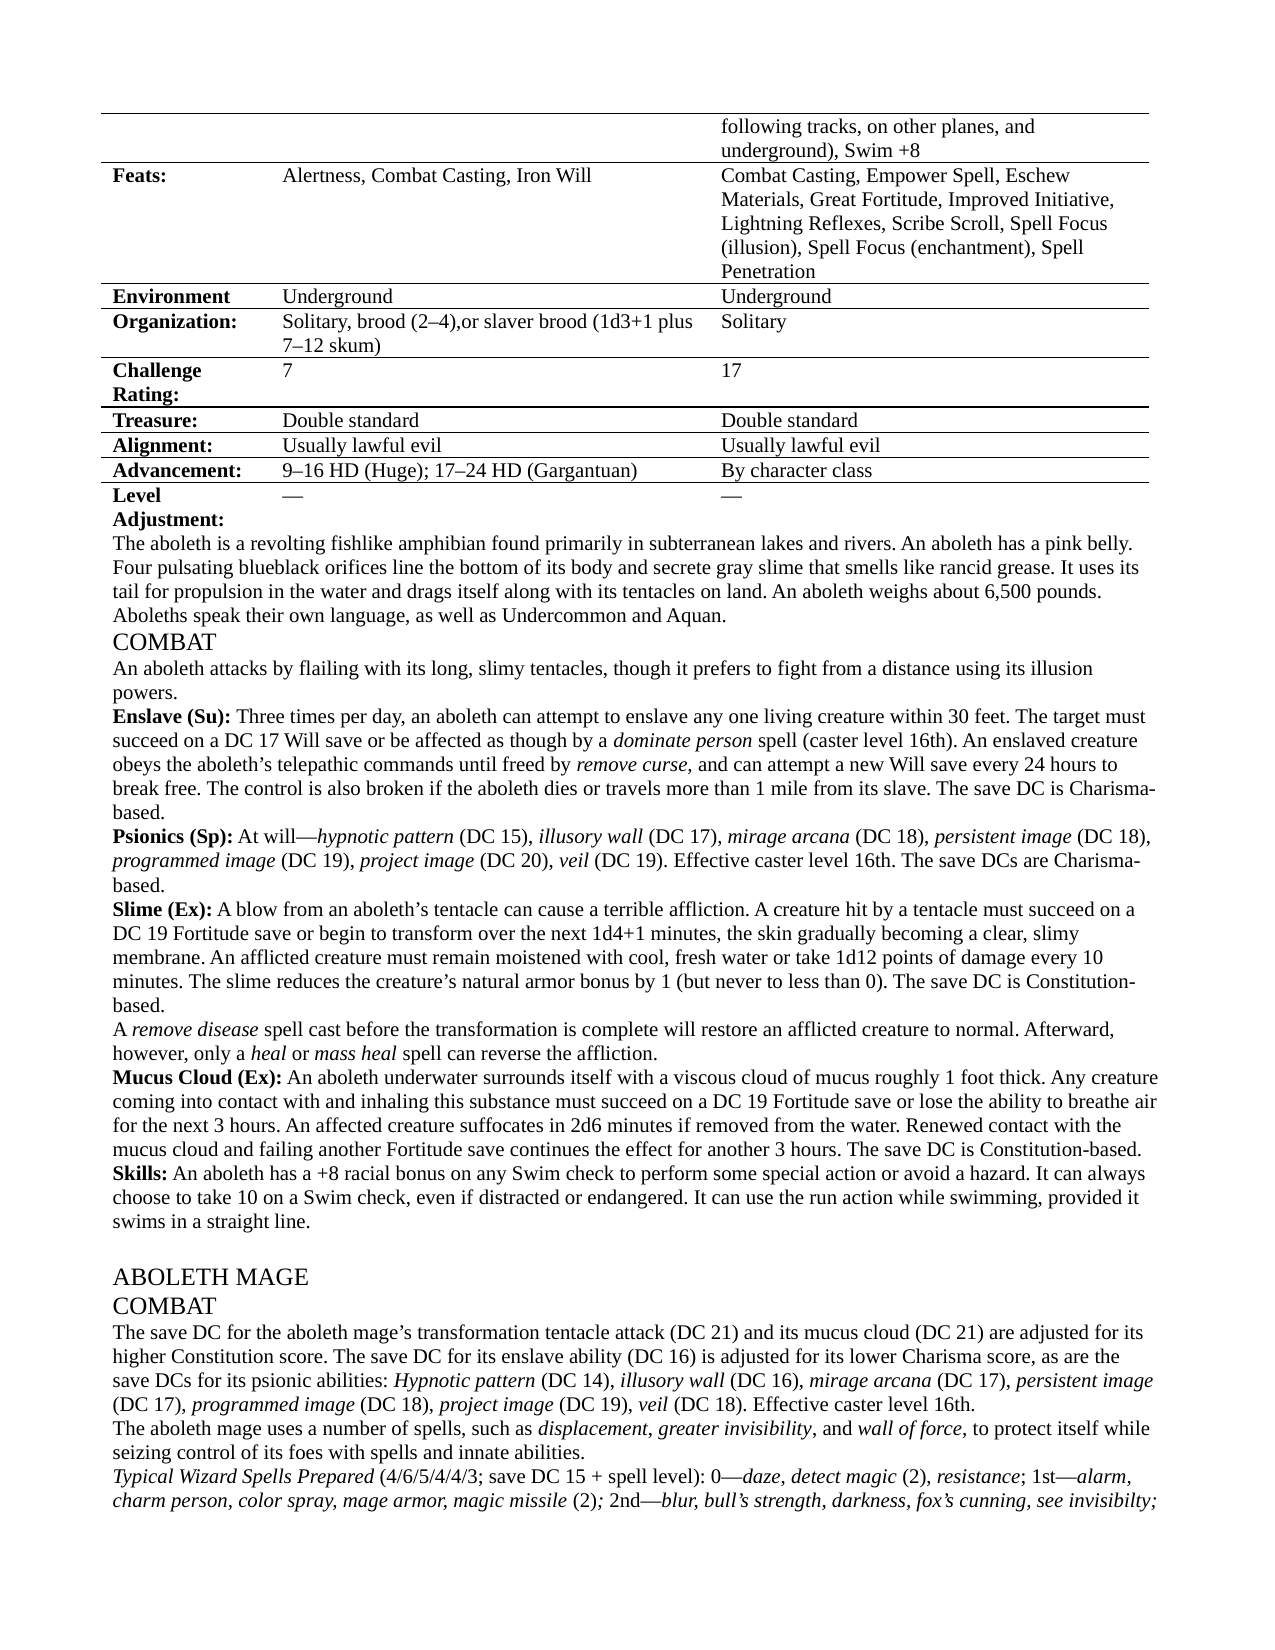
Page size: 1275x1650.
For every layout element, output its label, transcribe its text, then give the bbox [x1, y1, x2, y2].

table_cell — [271, 483, 709, 531]
table_cell Organization: [101, 309, 271, 357]
table_cell Treasure: [101, 408, 271, 432]
text Typical Wizard Spells Prepared (4/6/5/4/4/3; save DC 15 + spell level): 0—daze, detect magic (2), resistance; 1st—alarm, charm person, color spray, mage armor, magic missile (2); 2nd—blur, bull’s strength, darkness, fox’s cunning, see invisibilty; [112, 1464, 1162, 1512]
text ABOLETH MAGE [112, 1262, 1162, 1291]
table_cell [101, 114, 271, 162]
table_cell Solitary, brood (2–4),or slaver brood (1d3+1 plus 7–12 skum) [271, 309, 709, 357]
table_cell 17 [710, 358, 1148, 406]
table_cell Solitary [710, 309, 1148, 357]
text Slime (Ex): A blow from an aboleth’s tentacle can cause a terrible affliction. A creature hit by a tentacle must succeed on a DC 19 Fortitude save or begin to transform over the next 1d4+1 minutes, the skin gradually becoming a clear, slimy membrane. An afflicted creature must remain moistened with cool, fresh water or take 1d12 points of damage every 10 minutes. The slime reduces the creature’s natural armor bonus by 1 (but never to less than 0). The save DC is Constitution-based. [112, 897, 1162, 1017]
text Mucus Cloud (Ex): An aboleth underwater surrounds itself with a viscous cloud of mucus roughly 1 foot thick. Any creature coming into contact with and inhaling this substance must succeed on a DC 19 Fortitude save or lose the ability to breathe air for the next 3 hours. An affected creature suffocates in 2d6 minutes if removed from the water. Renewed contact with the mucus cloud and failing another Fortitude save continues the effect for another 3 hours. The save DC is Constitution-based. [112, 1065, 1162, 1161]
text The save DC for the aboleth mage’s transformation tentacle attack (DC 21) and its mucus cloud (DC 21) are adjusted for its higher Constitution score. The save DC for its enslave ability (DC 16) is adjusted for its lower Charisma score, as are the save DCs for its psionic abilities: Hypnotic pattern (DC 14), illusory wall (DC 16), mirage arcana (DC 17), persistent image (DC 17), programmed image (DC 18), project image (DC 19), veil (DC 18). Effective caster level 16th. [112, 1320, 1162, 1416]
table_cell Feats: [101, 163, 271, 283]
text An aboleth attacks by flailing with its long, slimy tentacles, though it prefers to fight from a distance using its illusion powers. [112, 656, 1162, 704]
table_cell 7 [271, 358, 709, 406]
table_cell Alertness, Combat Casting, Iron Will [271, 163, 709, 283]
table_cell Underground [271, 284, 709, 308]
text Skills: An aboleth has a +8 racial bonus on any Swim check to perform some special action or avoid a hazard. It can always choose to take 10 on a Swim check, even if distracted or endangered. It can use the run action while swimming, provided it swims in a straight line. [112, 1161, 1162, 1233]
table_cell Advancement: [101, 458, 271, 482]
text Enslave (Su): Three times per day, an aboleth can attempt to enslave any one living creature within 30 feet. The target must succeed on a DC 17 Will save or be affected as though by a dominate person spell (caster level 16th). An enslaved creature obeys the aboleth’s telepathic commands until freed by remove curse, and can attempt a new Will save every 24 hours to break free. The control is also broken if the aboleth dies or travels more than 1 mile from its slave. The save DC is Charisma-based. [112, 704, 1162, 824]
table_cell Challenge Rating: [101, 358, 271, 406]
table_cell Alignment: [101, 433, 271, 457]
table_cell Underground [710, 284, 1148, 308]
text A remove disease spell cast before the transformation is complete will restore an afflicted creature to normal. Afterward, however, only a heal or mass heal spell can reverse the affliction. [112, 1017, 1162, 1065]
text The aboleth is a revolting fishlike amphibian found primarily in subterranean lakes and rivers. An aboleth has a pink belly. Four pulsating blueblack orifices line the bottom of its body and secrete gray slime that smells like rancid grease. It uses its tail for propulsion in the water and drags itself along with its tentacles on land. An aboleth weighs about 6,500 pounds. [112, 531, 1162, 603]
table_cell following tracks, on other planes, and underground), Swim +8 [710, 114, 1148, 162]
table_cell [271, 114, 709, 162]
table_cell Double standard [271, 408, 709, 432]
table_cell Usually lawful evil [271, 433, 709, 457]
table_cell Environment [101, 284, 271, 308]
text COMBAT [112, 1291, 1162, 1320]
table_cell Level Adjustment: [101, 483, 271, 531]
table_cell Double standard [710, 408, 1148, 432]
table_cell Usually lawful evil [710, 433, 1148, 457]
table_cell — [710, 483, 1148, 531]
text COMBAT [112, 627, 1162, 656]
text The aboleth mage uses a number of spells, such as displacement, greater invisibility, and wall of force, to protect itself while seizing control of its foes with spells and innate abilities. [112, 1416, 1162, 1464]
text Aboleths speak their own language, as well as Undercommon and Aquan. [112, 603, 1162, 627]
table_cell 9–16 HD (Huge); 17–24 HD (Gargantuan) [271, 458, 709, 482]
text Psionics (Sp): At will—hypnotic pattern (DC 15), illusory wall (DC 17), mirage arcana (DC 18), persistent image (DC 18), programmed image (DC 19), project image (DC 20), veil (DC 19). Effective caster level 16th. The save DCs are Charisma-based. [112, 824, 1162, 897]
table_cell Combat Casting, Empower Spell, Eschew Materials, Great Fortitude, Improved Initiative, Lightning Reflexes, Scribe Scroll, Spell Focus (illusion), Spell Focus (enchantment), Spell Penetration [710, 163, 1148, 283]
table_cell By character class [710, 458, 1148, 482]
